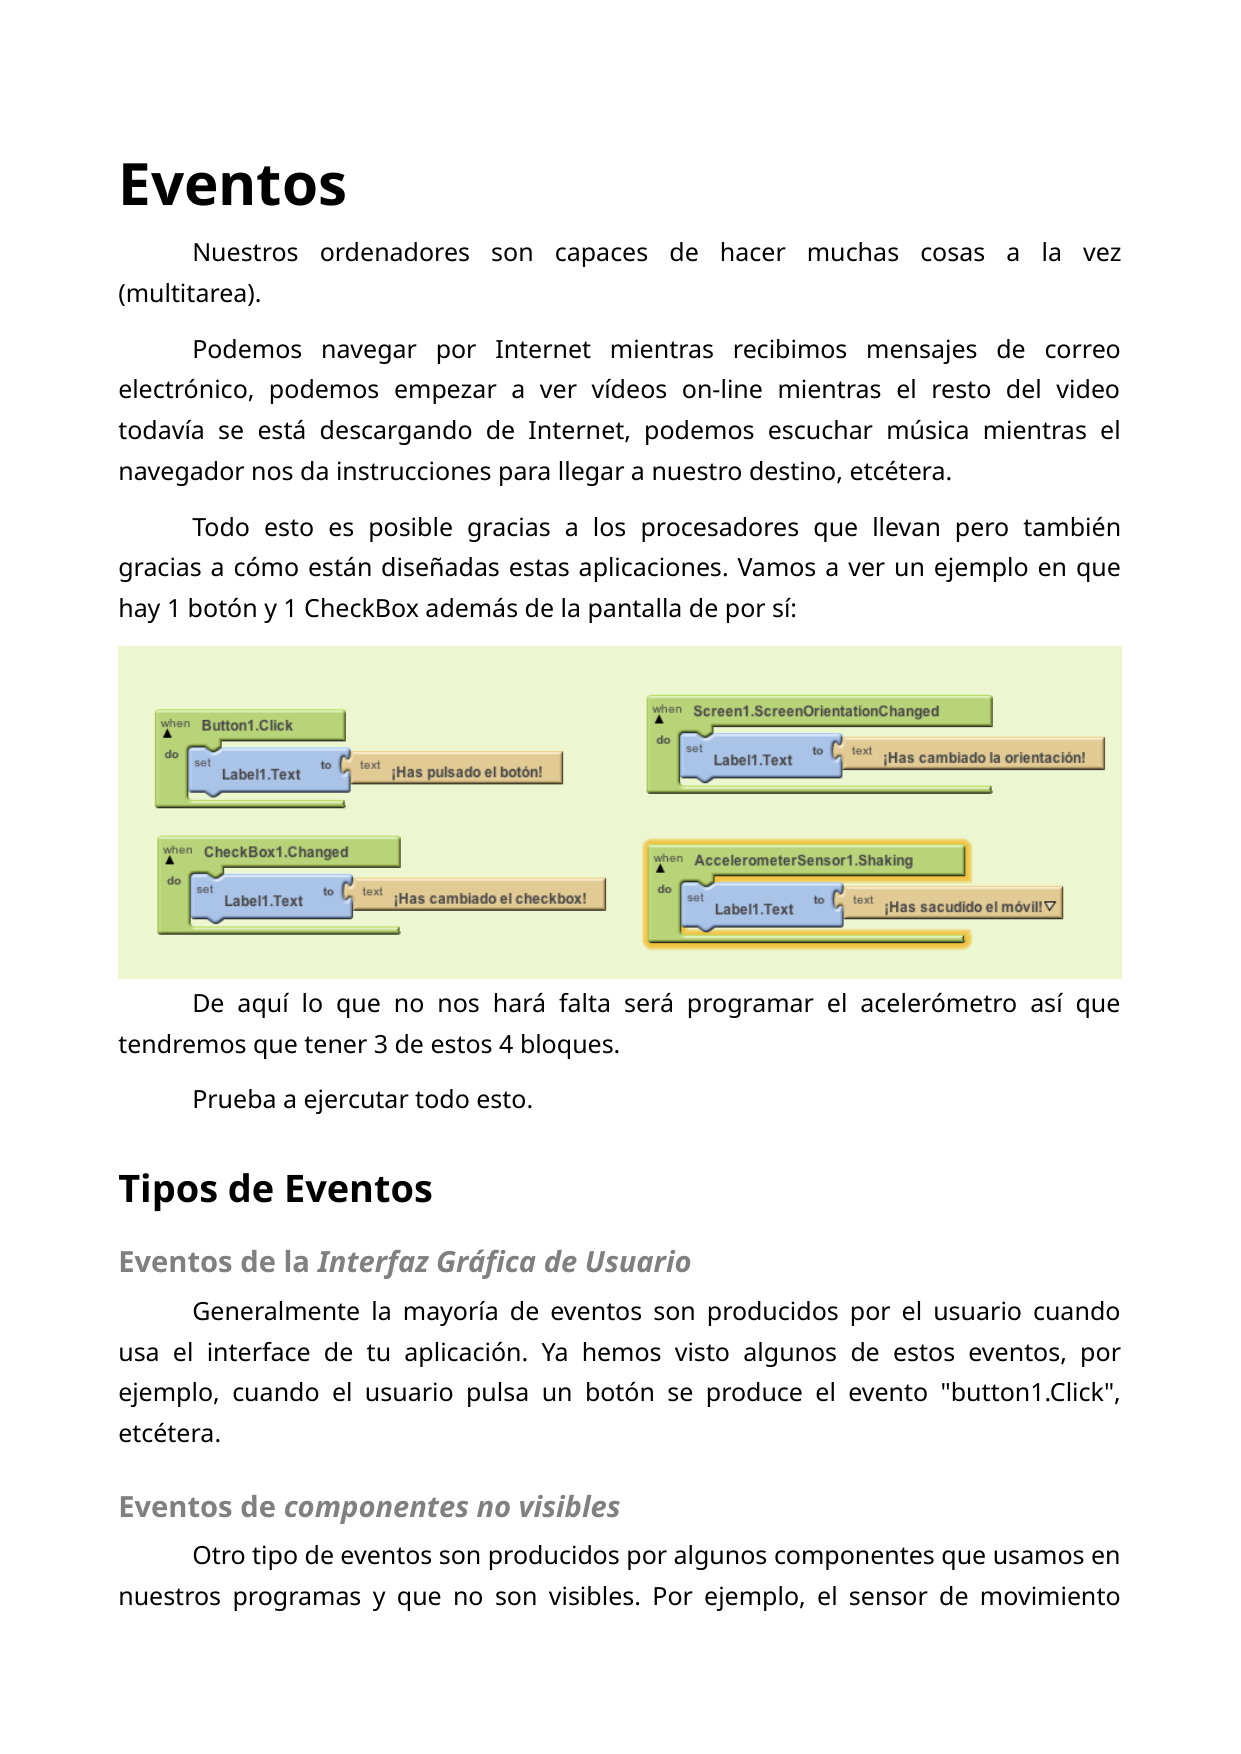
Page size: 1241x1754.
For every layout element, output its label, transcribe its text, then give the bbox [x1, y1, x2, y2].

text Todo esto es posible gracias a los procesadores que llevan pero también gracias a cómo están diseñadas estas aplicaciones. Vamos a ver un ejemplo en que hay 1 botón y 1 CheckBox además de la pantalla de por sí: [118, 509, 1122, 625]
subtitle Tipos de Eventos [118, 1162, 1122, 1214]
text Podemos navegar por Internet mientras recibimos mensajes de correo electrónico, podemos empezar a ver vídeos on-line mientras el resto del video todavía se está descargando de Internet, podemos escuchar música mientras el navegador nos da instrucciones para llegar a nuestro destino, etcétera. [118, 331, 1122, 488]
text Nuestros ordenadores son capaces de hacer muchas cosas a la vez (multitarea). [118, 235, 1122, 310]
text Prueba a ejercutar todo esto. [118, 1082, 1122, 1116]
text De aquí lo que no nos hará falta será programar el acelerómetro así que tendremos que tener 3 de estos 4 bloques. [118, 979, 1122, 1061]
text Generalmente la mayoría de eventos son producidos por el usuario cuando usa el interface de tu aplicación. Ya hemos visto algunos de estos eventos, por ejemplo, cuando el usuario pulsa un botón se produce el evento "button1.Click", etcétera. [118, 1293, 1122, 1450]
title Eventos [118, 143, 1122, 223]
text Otro tipo de eventos son producidos por algunos componentes que usamos en nuestros programas y que no son visibles. Por ejemplo, el sensor de movimiento [118, 1538, 1122, 1613]
subtitle Eventos de la Interfaz Gráfica de Usuario [118, 1241, 1122, 1281]
picture [118, 646, 1123, 979]
subtitle Eventos de componentes no visibles [118, 1486, 1122, 1526]
